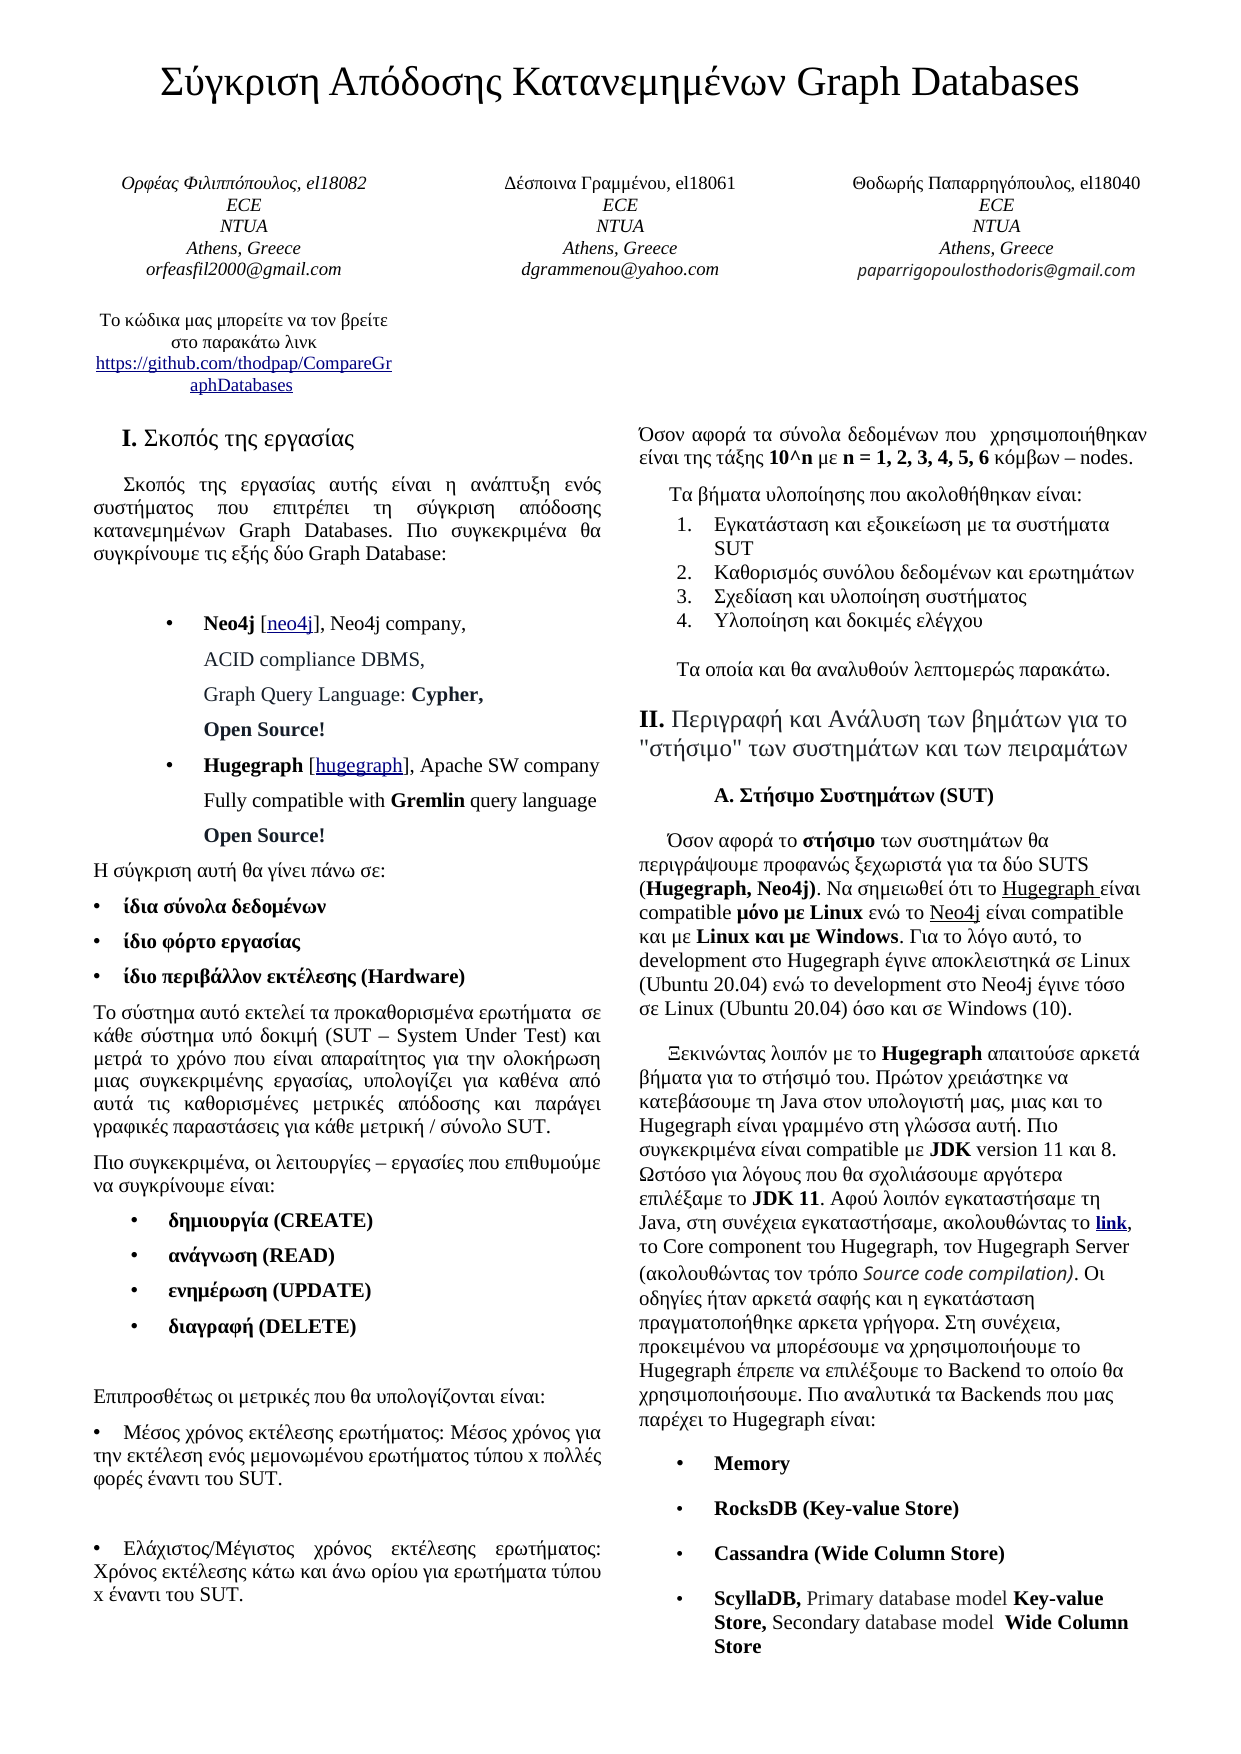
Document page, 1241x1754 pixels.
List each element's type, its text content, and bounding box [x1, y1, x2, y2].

list Επιπροσθέτως οι μετρικές που θα υπολογίζονται είναι: [93, 1386, 601, 1408]
text Όσον αφορά το στήσιμο των συστημάτων θα περιγράψουμε προφανώς ξεχωριστά για τα δύο SUTS (Hugegraph, Neo4j). Να σημειωθεί ότι το Hugegraph είναι compatible μόνο με Linux ενώ το Neo4j είναι compatible και με Linux και με Windows. Για το λόγο αυτό, το development στο Hugegraph έγινε αποκλειστηκά σε Linux (Ubuntu 20.04) ενώ το development στο Neo4j έγινε τόσο σε Linux (Ubuntu 20.04) όσο και σε Windows (10). [639, 828, 1147, 1020]
text Α. Στήσιμο Συστημάτων (SUT) [639, 783, 1147, 807]
list Το σύστημα αυτό εκτελεί τα προκαθορισμένα ερωτήματα σε κάθε σύστημα υπό δοκιμή (SUT – System Under Test) και μετρά το χρόνο που είναι απαραίτητος για την ολοκήρωση μιας συγκεκριμένης εργασίας, υπολογίζει για καθένα από αυτά τις καθορισμένες μετρικές απόδοσης και παράγει γραφικές παραστάσεις για κάθε μετρική / σύνολο SUT. [93, 1001, 601, 1138]
list RocksDB (Key-value Store) [676, 1496, 1147, 1520]
list Ελάχιστος/Μέγιστος χρόνος εκτέλεσης ερωτήματος: Χρόνος εκτέλεσης κάτω και άνω ορίου για ερωτήματα τύπου x έναντι του SUT. [93, 1537, 601, 1606]
text Όσον αφορά τα σύνολα δεδομένων που χρησιμοποιήθηκαν είναι της τάξης 10^n με n = 1, 2, 3, 4, 5, 6 κόμβων – nodes. [639, 423, 1147, 469]
list ίδιο φόρτο εργασίας [93, 930, 601, 953]
list δημιουργία (CREATE) [131, 1209, 601, 1232]
text Θοδωρής Παπαρρηγόπουλος, el18040 ECE NTUA Athens, Greece paparrigopoulosthodoris@gmail.com [846, 172, 1147, 281]
list ίδιο περιβάλλον εκτέλεσης (Hardware) [93, 966, 601, 988]
list Fully compatible with Gremlin query language [166, 789, 601, 812]
list Cassandra (Wide Column Store) [676, 1541, 1147, 1565]
text Δέσποινα Γραμμένου, el18061 ECE NTUA Athens, Greece dgrammenou@yahoo.com [469, 172, 771, 280]
list ίδια σύνολα δεδομένων [93, 895, 601, 918]
list Open Source! [166, 824, 601, 847]
list Μέσος χρόνος εκτέλεσης ερωτήματος: Μέσος χρόνος για την εκτέλεση ενός μεμονωμένου ερωτήματος τύπου x πολλές φορές έναντι του SUT. [93, 1421, 601, 1489]
list Graph Query Language: Cypher, [166, 683, 601, 706]
title Σύγκριση Απόδοσης Κατανεμημένων Graph Databases [93, 56, 1147, 104]
text Ξεκινώντας λοιπόν με το Hugegraph απαιτούσε αρκετά βήματα για το στήσιμό του. Πρώτον χρειάστηκε να κατεβάσουμε τη Java στον υπολογιστή μας, μιας και το Hugegraph είναι γραμμένο στη γλώσσα αυτή. Πιο συγκεκριμένα είναι compatible με JDK version 11 και 8. Ωστόσο για λόγους που θα σχολιάσουμε αργότερα επιλέξαμε το JDK 11. Αφού λοιπόν εγκαταστήσαμε τη Java, στη συνέχεια εγκαταστήσαμε, ακολουθώντας το link, το Core component του Hugegraph, τον Hugegraph Server (ακολουθώντας τον τρόπο Source code compilation). Οι οδηγίες ήταν αρκετά σαφής και η εγκατάσταση πραγματοποήθηκε αρκετα γρήγορα. Στη συνέχεια, προκειμένου να μπορέσουμε να χρησιμοποιήουμε το Hugegraph έπρεπε να επιλέξουμε το Backend το οποίο θα χρησιμοποιήσουμε. Πιο αναλυτικά τα Backends που μας παρέχει το Hugegraph είναι: [639, 1041, 1147, 1431]
list ScyllaDB, Primary database model Key-value Store, Secondary database model Wide Column Store [676, 1586, 1147, 1658]
list ACID compliance DBMS, [166, 648, 601, 671]
text Πιο συγκεκριμένα, οι λειτουργίες – εργασίες που επιθυμούμε να συγκρίνουμε είναι: [93, 1151, 601, 1197]
list διαγραφή (DELETE) [131, 1315, 601, 1338]
list Υλοποίηση και δοκιμές ελέγχου [676, 608, 1147, 632]
list ενημέρωση (UPDATE) [131, 1280, 601, 1302]
text Ι. Σκοπός της εργασίας [93, 423, 601, 452]
list Καθορισμός συνόλου δεδομένων και ερωτημάτων [676, 560, 1147, 584]
list Memory [676, 1451, 1147, 1475]
text Ορφέας Φιλιππόπουλος, el18082 ECE NTUA Athens, Greece orfeasfil2000@gmail.com [93, 172, 394, 280]
subtitle Τα βήματα υλοποίησης που ακολοθήθηκαν είναι: [639, 482, 1147, 506]
text Σκοπός της εργασίας αυτής είναι η ανάπτυξη ενός συστήματος που επιτρέπει τη σύγκριση απόδοσης κατανεμημένων Graph Databases. Πιο συγκεκριμένα θα συγκρίνουμε τις εξής δύο Graph Database: [93, 473, 601, 565]
text ΙΙ. Περιγραφή και Ανάλυση των βημάτων για το "στήσιμο" των συστημάτων και των πειραμάτων [639, 704, 1147, 762]
list Εγκατάσταση και εξοικείωση με τα συστήματα SUT [676, 512, 1147, 560]
list Σχεδίαση και υλοποίηση συστήματος [676, 584, 1147, 608]
list Open Source! [166, 718, 601, 741]
text Τα οποία και θα αναλυθούν λεπτομερώς παρακάτω. [676, 656, 1147, 681]
list Hugegraph [hugegraph], Apache SW company [166, 754, 601, 777]
list Η σύγκριση αυτή θα γίνει πάνω σε: [93, 860, 601, 882]
text Το κώδικα μας μπορείτε να τον βρείτε στο παρακάτω λινκ https://github.com/thodpap/CompareGraphDatabases [93, 309, 394, 395]
list ανάγνωση (READ) [131, 1244, 601, 1267]
list Neo4j [neo4j], Neo4j company, [166, 612, 601, 635]
